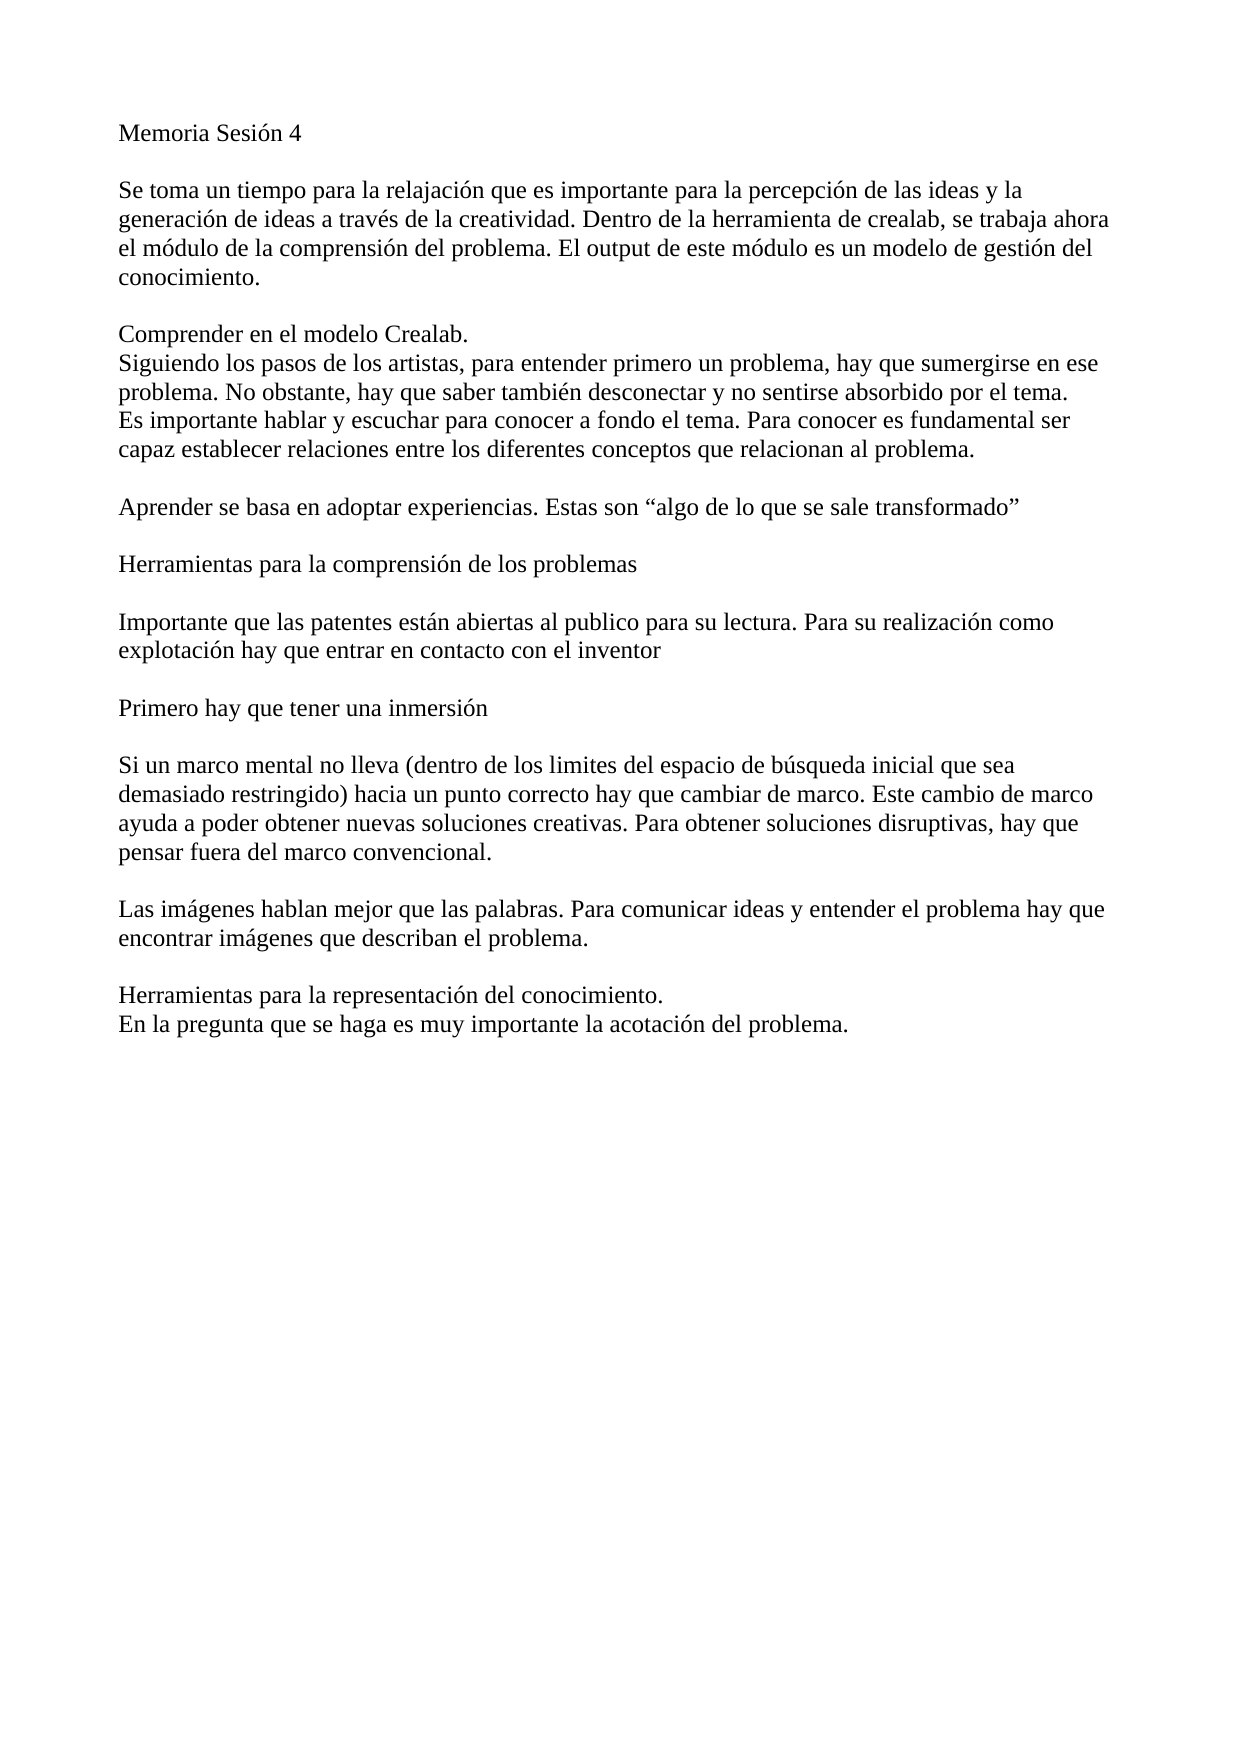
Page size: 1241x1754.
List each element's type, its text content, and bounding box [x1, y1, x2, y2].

text Siguiendo los pasos de los artistas, para entender primero un problema, hay que sumergirse en ese problema. No obstante, hay que saber también desconectar y no sentirse absorbido por el tema. [118, 348, 1122, 406]
text Herramientas para la comprensión de los problemas [118, 549, 1122, 578]
text Primero hay que tener una inmersión [118, 693, 1122, 722]
text Es importante hablar y escuchar para conocer a fondo el tema. Para conocer es fundamental ser capaz establecer relaciones entre los diferentes conceptos que relacionan al problema. [118, 406, 1122, 463]
text Se toma un tiempo para la relajación que es importante para la percepción de las ideas y la generación de ideas a través de la creatividad. Dentro de la herramienta de crealab, se trabaja ahora el módulo de la comprensión del problema. El output de este módulo es un modelo de gestión del conocimiento. [118, 176, 1122, 291]
text Importante que las patentes están abiertas al publico para su lectura. Para su realización como explotación hay que entrar en contacto con el inventor [118, 607, 1122, 664]
text Comprender en el modelo Crealab. [118, 319, 1122, 348]
text Herramientas para la representación del conocimiento. [118, 981, 1122, 1009]
text En la pregunta que se haga es muy importante la acotación del problema. [118, 1009, 1122, 1038]
text Memoria Sesión 4 [118, 118, 1122, 147]
text Las imágenes hablan mejor que las palabras. Para comunicar ideas y entender el problema hay que encontrar imágenes que describan el problema. [118, 894, 1122, 952]
text Si un marco mental no lleva (dentro de los limites del espacio de búsqueda inicial que sea demasiado restringido) hacia un punto correcto hay que cambiar de marco. Este cambio de marco ayuda a poder obtener nuevas soluciones creativas. Para obtener soluciones disruptivas, hay que pensar fuera del marco convencional. [118, 751, 1122, 866]
text Aprender se basa en adoptar experiencias. Estas son “algo de lo que se sale transformado” [118, 492, 1122, 521]
